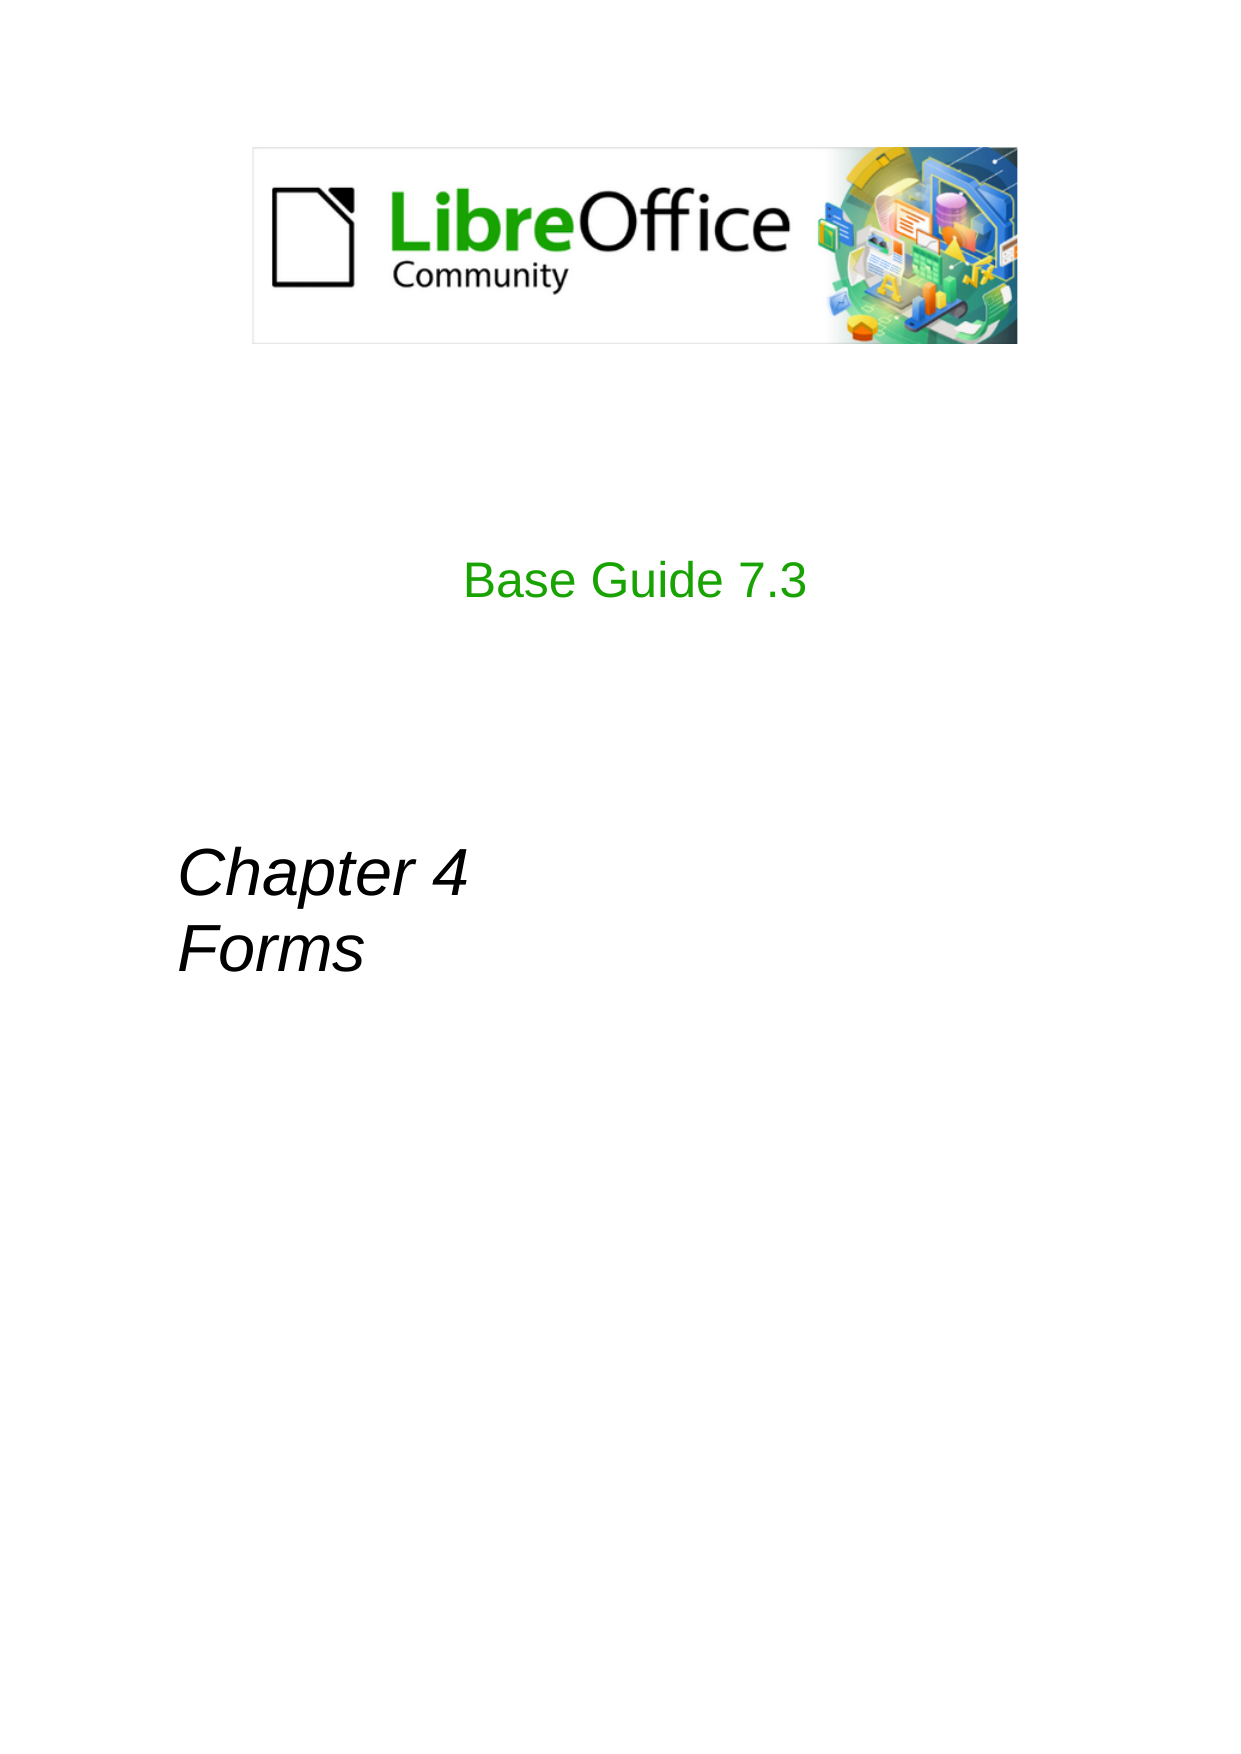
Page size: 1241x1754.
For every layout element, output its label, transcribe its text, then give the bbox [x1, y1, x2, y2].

picture [252, 147, 1018, 344]
title Chapter 4 Forms [177, 833, 1093, 986]
text Base Guide 7.3 [177, 550, 1093, 608]
